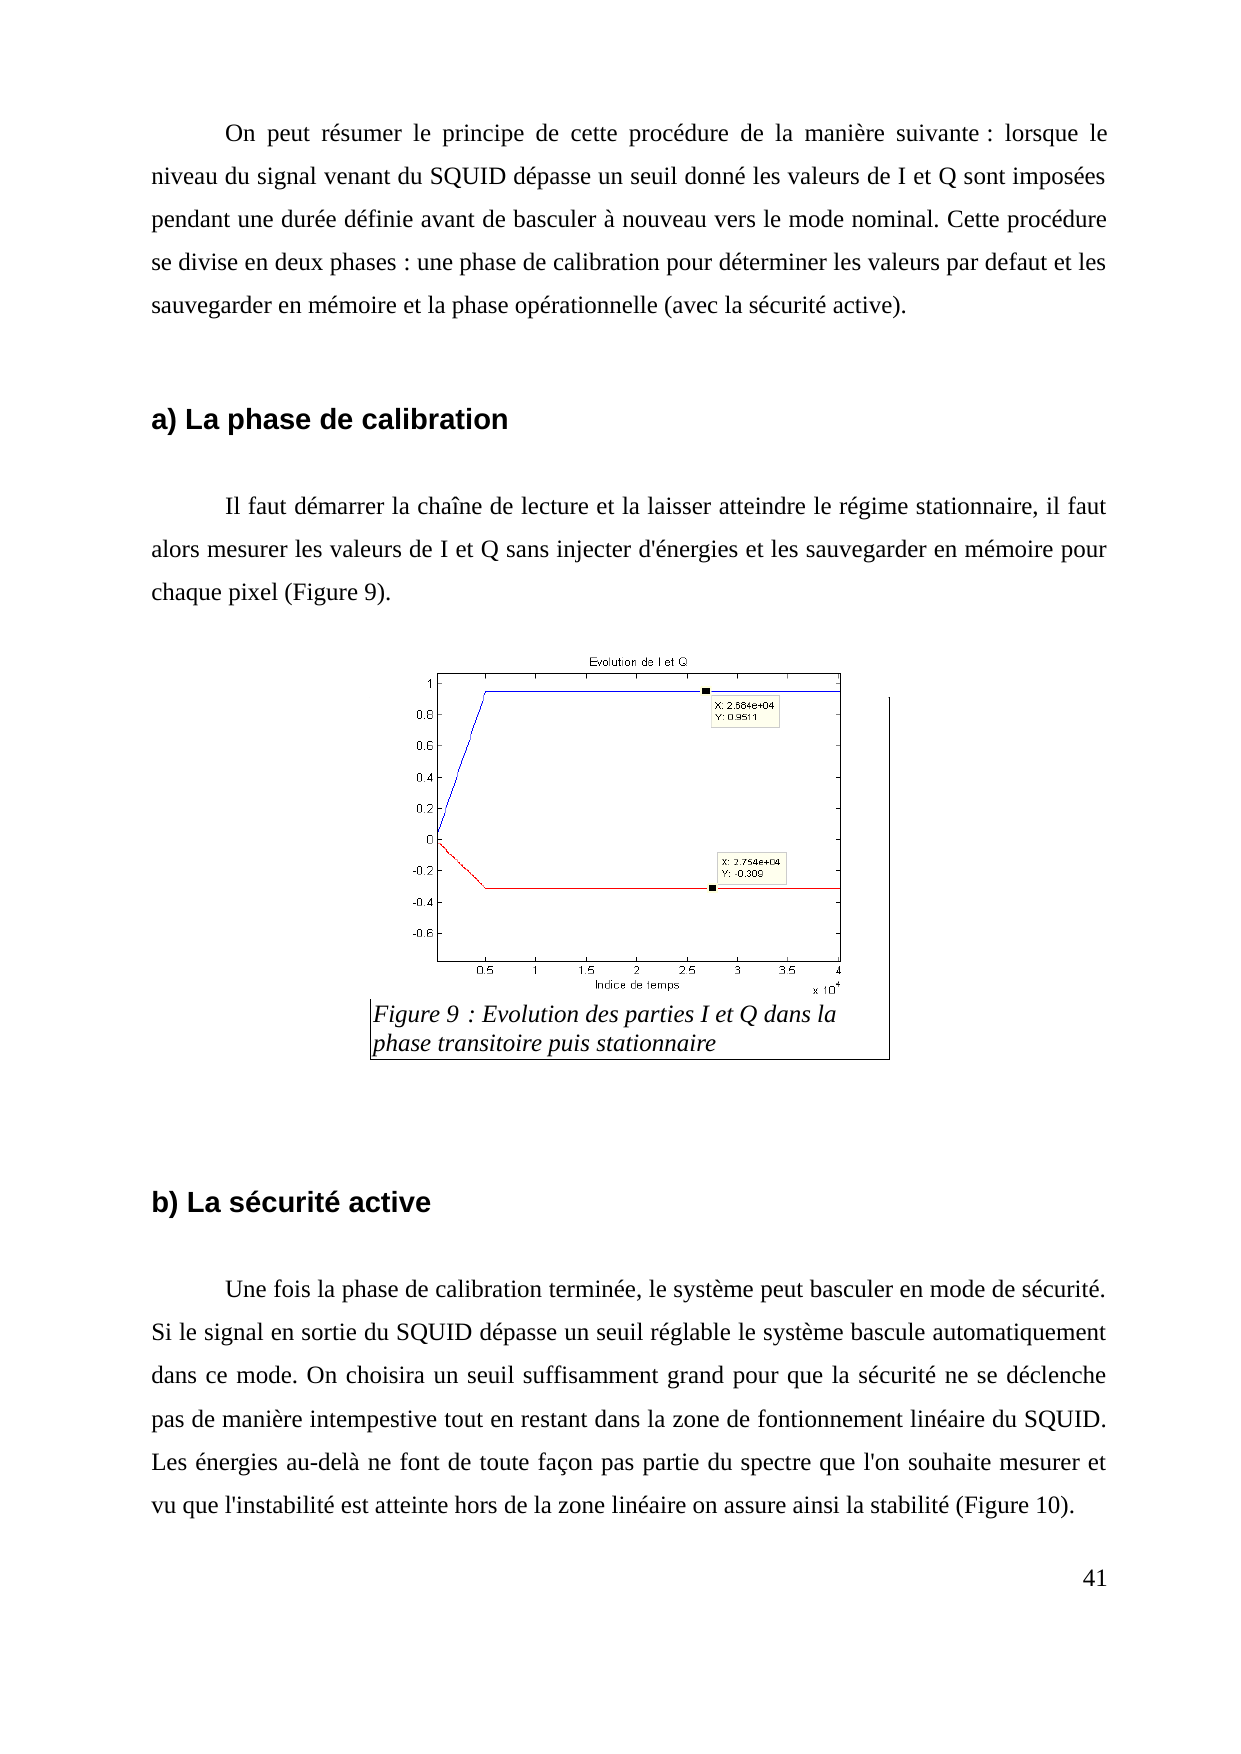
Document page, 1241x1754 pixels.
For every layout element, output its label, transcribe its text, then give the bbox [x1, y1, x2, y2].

subtitle a) La phase de calibration [151, 402, 1108, 435]
text Figure 9 : Evolution des parties I et Q dans la phase transitoire puis stationnaire [373, 999, 886, 1056]
text On peut résumer le principe de cette procédure de la manière suivante : lorsque le niveau du signal venant du SQUID dépasse un seuil donné les valeurs de I et Q sont imposées pendant une durée définie avant de basculer à nouveau vers le mode nominal. Cette procédure se divise en deux phases : une phase de calibration pour déterminer les valeurs par defaut et les sauvegarder en mémoire et la phase opérationnelle (avec la sécurité active). [151, 118, 1108, 319]
picture [369, 648, 889, 999]
text Une fois la phase de calibration terminée, le système peut basculer en mode de sécurité. Si le signal en sortie du SQUID dépasse un seuil réglable le système bascule automatiquement dans ce mode. On choisira un seuil suffisamment grand pour que la sécurité ne se déclenche pas de manière intempestive tout en restant dans la zone de fontionnement linéaire du SQUID. Les énergies au-delà ne font de toute façon pas partie du spectre que l'on souhaite mesurer et vu que l'instabilité est atteinte hors de la zone linéaire on assure ainsi la stabilité (Figure 10). [151, 1274, 1108, 1519]
text Il faut démarrer la chaîne de lecture et la laisser atteindre le régime stationnaire, il faut alors mesurer les valeurs de I et Q sans injecter d'énergies et les sauvegarder en mémoire pour chaque pixel (Figure 9). [151, 491, 1108, 606]
subtitle b) La sécurité active [151, 1185, 1108, 1219]
